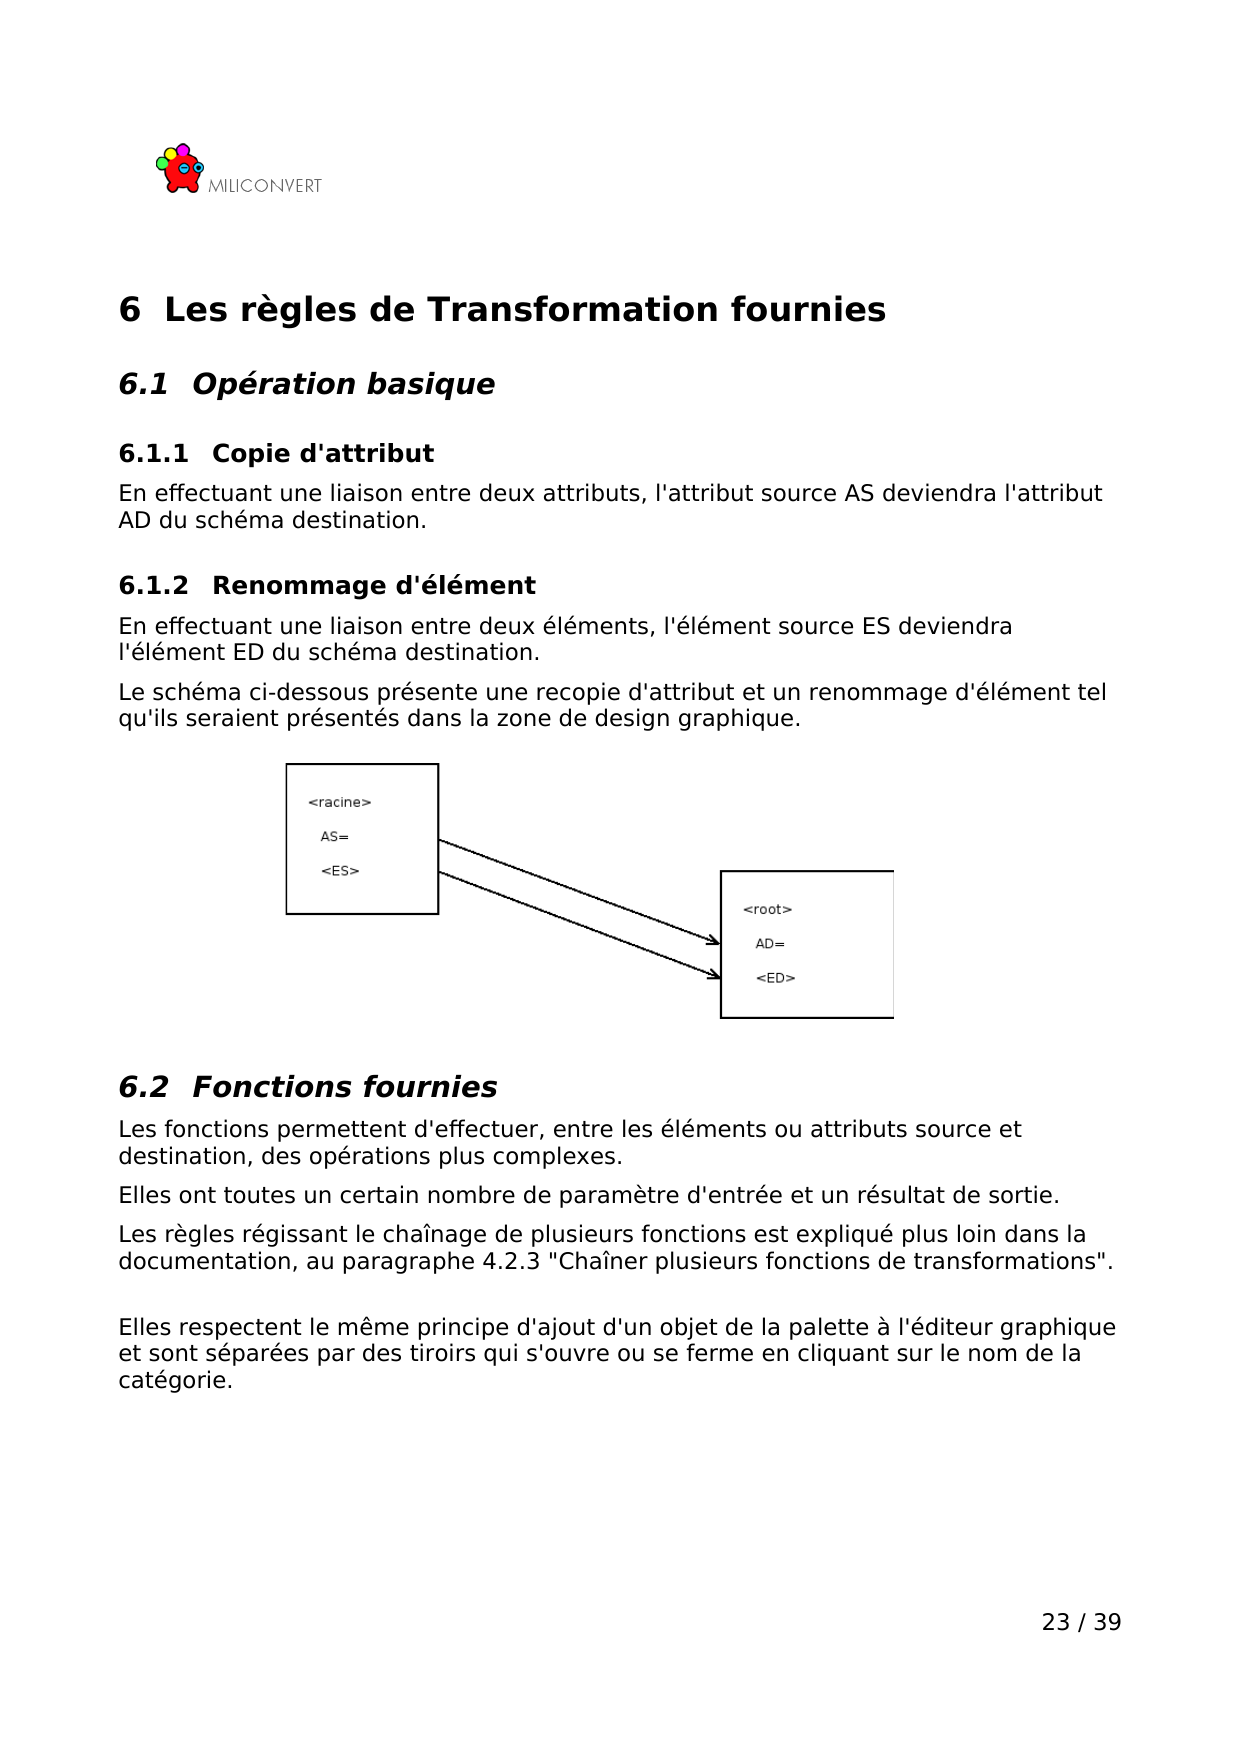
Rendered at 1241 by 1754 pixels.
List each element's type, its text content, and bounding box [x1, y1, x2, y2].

text Elles ont toutes un certain nombre de paramètre d'entrée et un résultat de sortie. [118, 1182, 1122, 1209]
picture [132, 119, 354, 225]
subtitle Fonctions fournies [118, 1070, 1122, 1104]
text Elles respectent le même principe d'ajout d'un objet de la palette à l'éditeur graphique et sont séparées par des tiroirs qui s'ouvre ou se ferme en cliquant sur le nom de la catégorie. [118, 1314, 1122, 1394]
text Le schéma ci-dessous présente une recopie d'attribut et un renommage d'élément tel qu'ils seraient présentés dans la zone de design graphique. [118, 679, 1122, 732]
subtitle Opération basique [118, 367, 1122, 401]
text En effectuant une liaison entre deux attributs, l'attribut source AS deviendra l'attribut AD du schéma destination. [118, 480, 1122, 534]
subtitle Renommage d'élément [118, 571, 1122, 600]
subtitle Les règles de Transformation fournies [118, 291, 1122, 330]
text Les fonctions permettent d'effectuer, entre les éléments ou attributs source et destination, des opérations plus complexes. [118, 1116, 1122, 1170]
text En effectuant une liaison entre deux éléments, l'élément source ES deviendra l'élément ED du schéma destination. [118, 613, 1122, 666]
text Les règles régissant le chaînage de plusieurs fonctions est expliqué plus loin dans la documentation, au paragraphe 4.2.3 "Chaîner plusieurs fonctions de transformations". [118, 1221, 1122, 1275]
subtitle Copie d'attribut [118, 439, 1122, 468]
picture [285, 763, 894, 1019]
